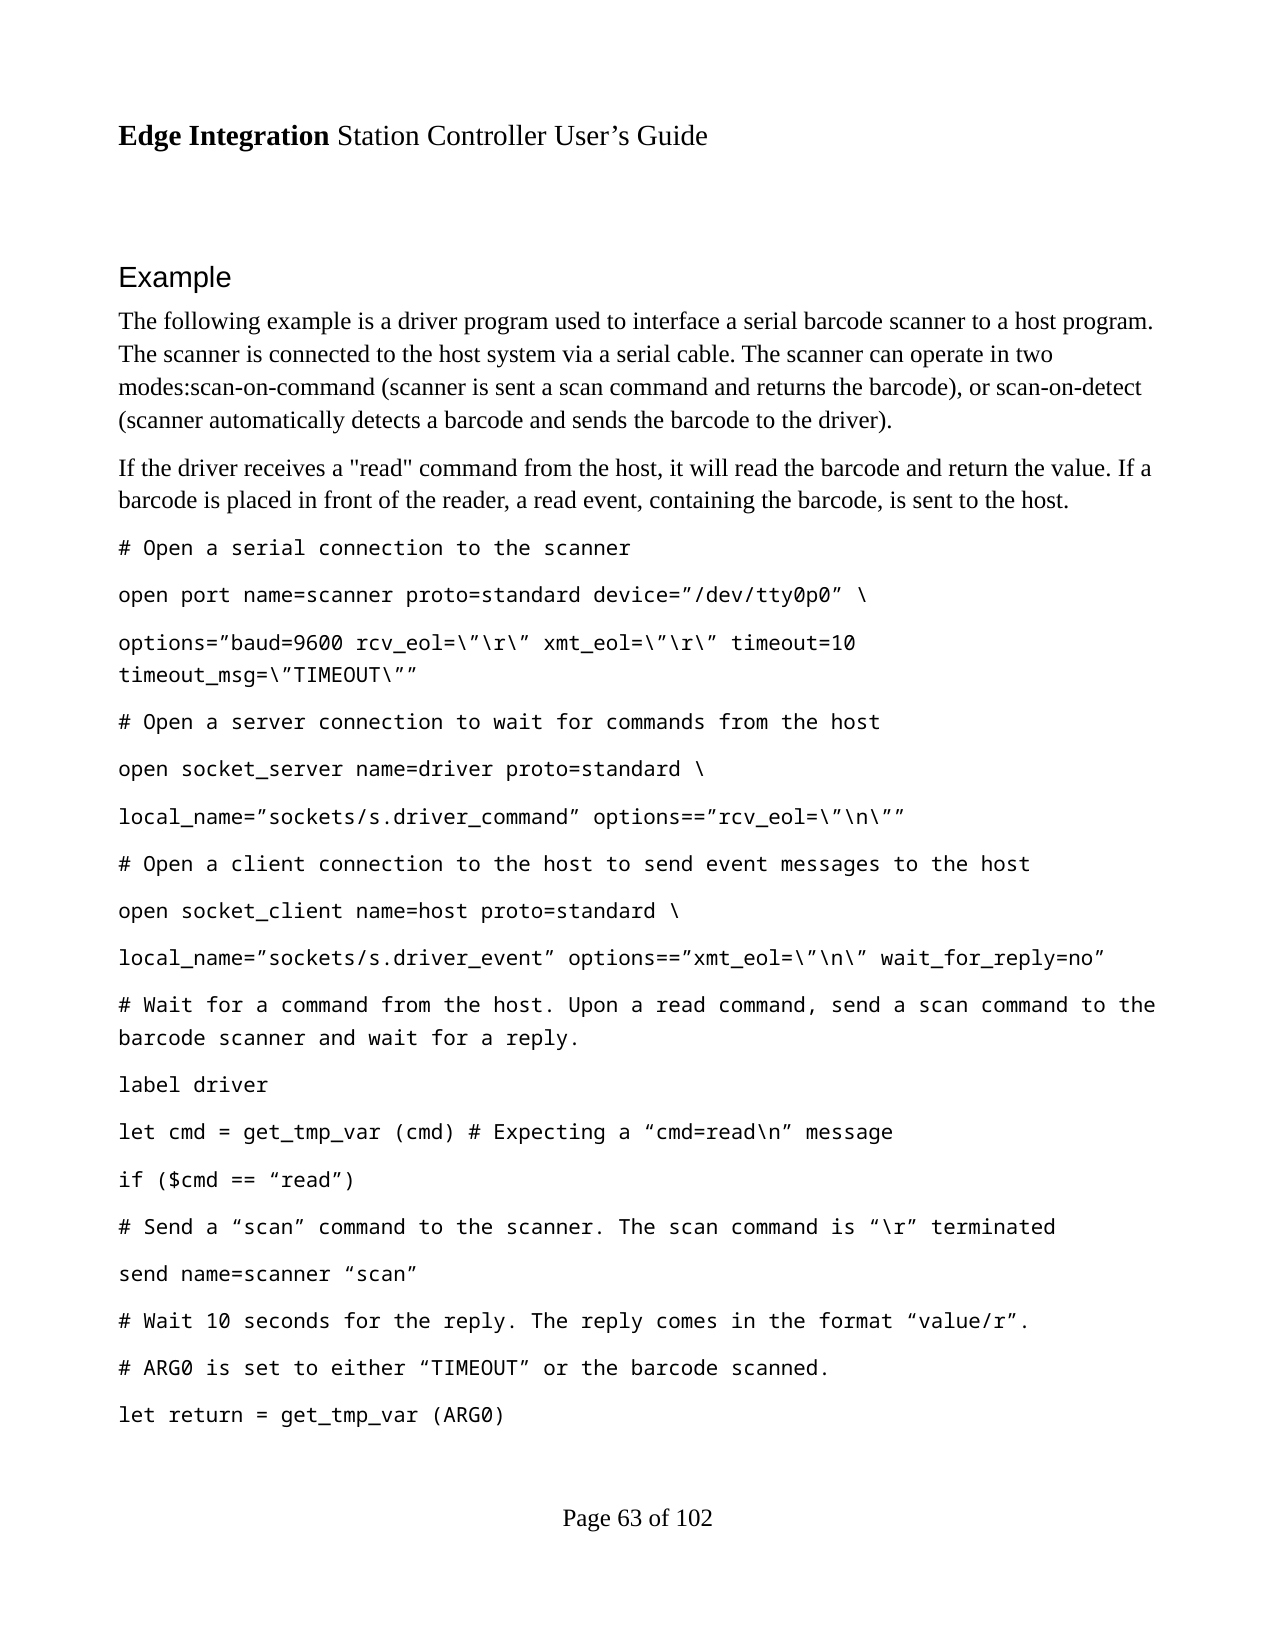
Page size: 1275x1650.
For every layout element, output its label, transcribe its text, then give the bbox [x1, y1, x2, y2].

text let cmd = get_tmp_var (cmd) # Expecting a “cmd=read\n” message [118, 1117, 1157, 1146]
text label driver [118, 1070, 1157, 1099]
subtitle Example [118, 260, 1157, 293]
text local_name=”sockets/s.driver_command” options==”rcv_eol=\”\n\”” [118, 802, 1157, 830]
text # Open a server connection to wait for commands from the host [118, 707, 1157, 736]
text if ($cmd == “read”) [118, 1165, 1157, 1193]
text send name=scanner “scan” [118, 1259, 1157, 1287]
text let return = get_tmp_var (ARG0) [118, 1401, 1157, 1429]
text options=”baud=9600 rcv_eol=\”\r\” xmt_eol=\”\r\” timeout=10 timeout_msg=\”TIMEOUT\”” [118, 628, 1157, 689]
text # ARG0 is set to either “TIMEOUT” or the barcode scanned. [118, 1353, 1157, 1382]
text The following example is a driver program used to interface a serial barcode scanner to a host program. The scanner is connected to the host system via a serial cable. The scanner can operate in two modes:scan-on-command (scanner is sent a scan command and returns the barcode), or scan-on-detect (scanner automatically detects a barcode and sends the barcode to the driver). [118, 306, 1157, 434]
text # Wait 10 seconds for the reply. The reply comes in the format “value/r”. [118, 1306, 1157, 1335]
text local_name=”sockets/s.driver_event” options==”xmt_eol=\”\n\” wait_for_reply=no” [118, 943, 1157, 972]
text # Open a client connection to the host to send event messages to the host [118, 849, 1157, 877]
text open socket_client name=host proto=standard \ [118, 896, 1157, 924]
text If the driver receives a "read" command from the host, it will read the barcode and return the value. If a barcode is placed in front of the reader, a read event, containing the barcode, is sent to the host. [118, 453, 1157, 514]
text open port name=scanner proto=standard device=”/dev/tty0p0” \ [118, 580, 1157, 609]
text # Wait for a command from the host. Upon a read command, send a scan command to the barcode scanner and wait for a reply. [118, 991, 1157, 1052]
text open socket_server name=driver proto=standard \ [118, 754, 1157, 783]
text # Send a “scan” command to the scanner. The scan command is “\r” terminated [118, 1212, 1157, 1240]
text # Open a serial connection to the scanner [118, 533, 1157, 562]
